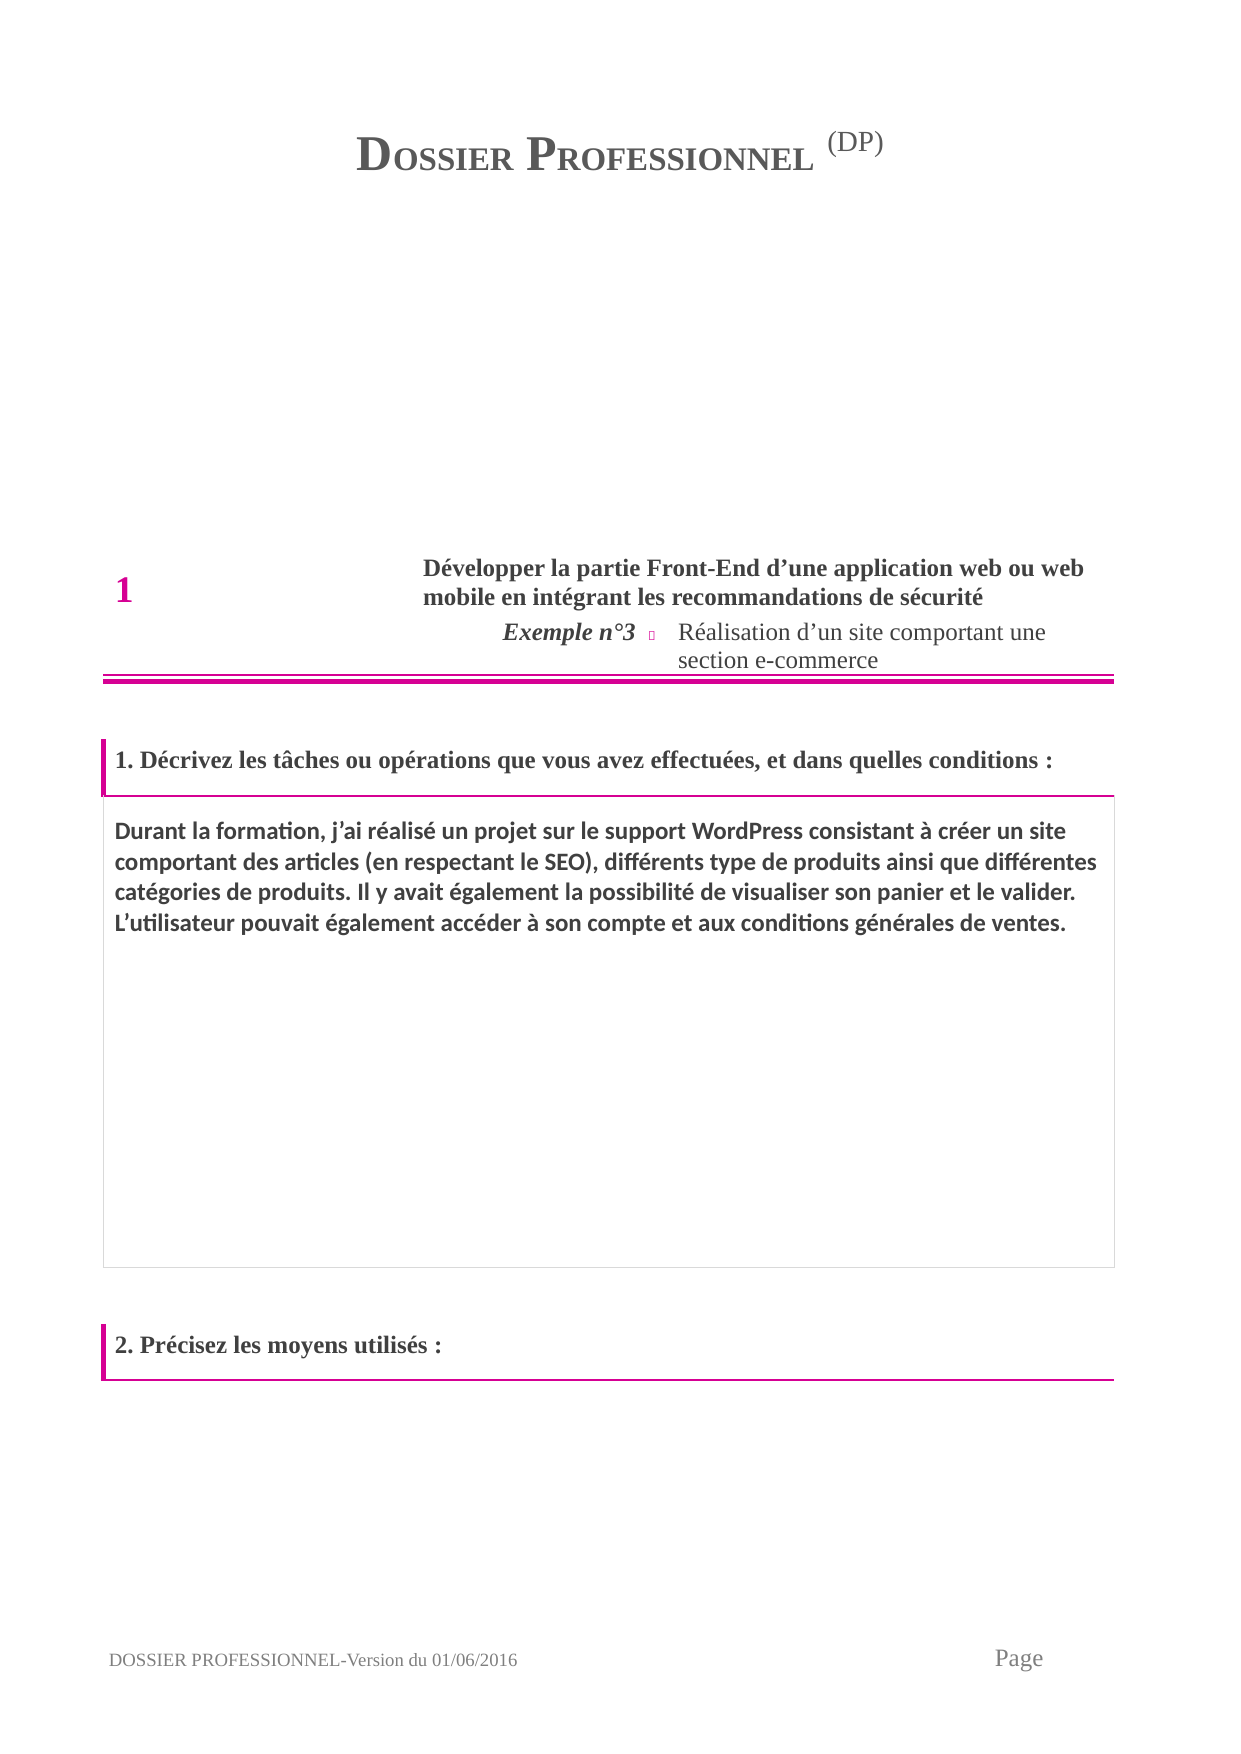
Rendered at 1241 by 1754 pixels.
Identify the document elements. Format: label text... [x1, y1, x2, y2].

table_cell 1. Décrivez les tâches ou opérations que vous avez effectuées, et dans quelles conditions : [106, 739, 1114, 795]
table_cell Exemple n°3  [103, 611, 667, 674]
table_cell Réalisation d’un site comportant une section e-commerce [667, 611, 1114, 674]
table_cell [1115, 795, 1122, 1267]
table_header [1114, 548, 1122, 611]
table_cell [1114, 1267, 1122, 1324]
table_cell [667, 684, 1114, 739]
table_cell [1114, 739, 1122, 795]
table_header Développer la partie Front-End d’une application web ou web mobile en intégrant les recommandations de sécurité [412, 548, 1114, 611]
table_cell [1114, 611, 1122, 674]
table_cell [103, 1268, 1114, 1324]
table_cell [103, 684, 667, 739]
table_cell 2. Précisez les moyens utilisés : [106, 1324, 1114, 1379]
table_cell [1114, 674, 1122, 739]
table_cell [1114, 1324, 1122, 1379]
table_cell Durant la formation, j’ai réalisé un projet sur le support WordPress consistant à créer un site comportant des articles (en respectant le SEO), différents type de produits ainsi que différentes catégories de produits. Il y avait également la possibilité de visualiser son panier et le valider. L’utilisateur pouvait également accéder à son compte et aux conditions générales de ventes. [104, 797, 1114, 1267]
table_header 1 [103, 548, 412, 611]
